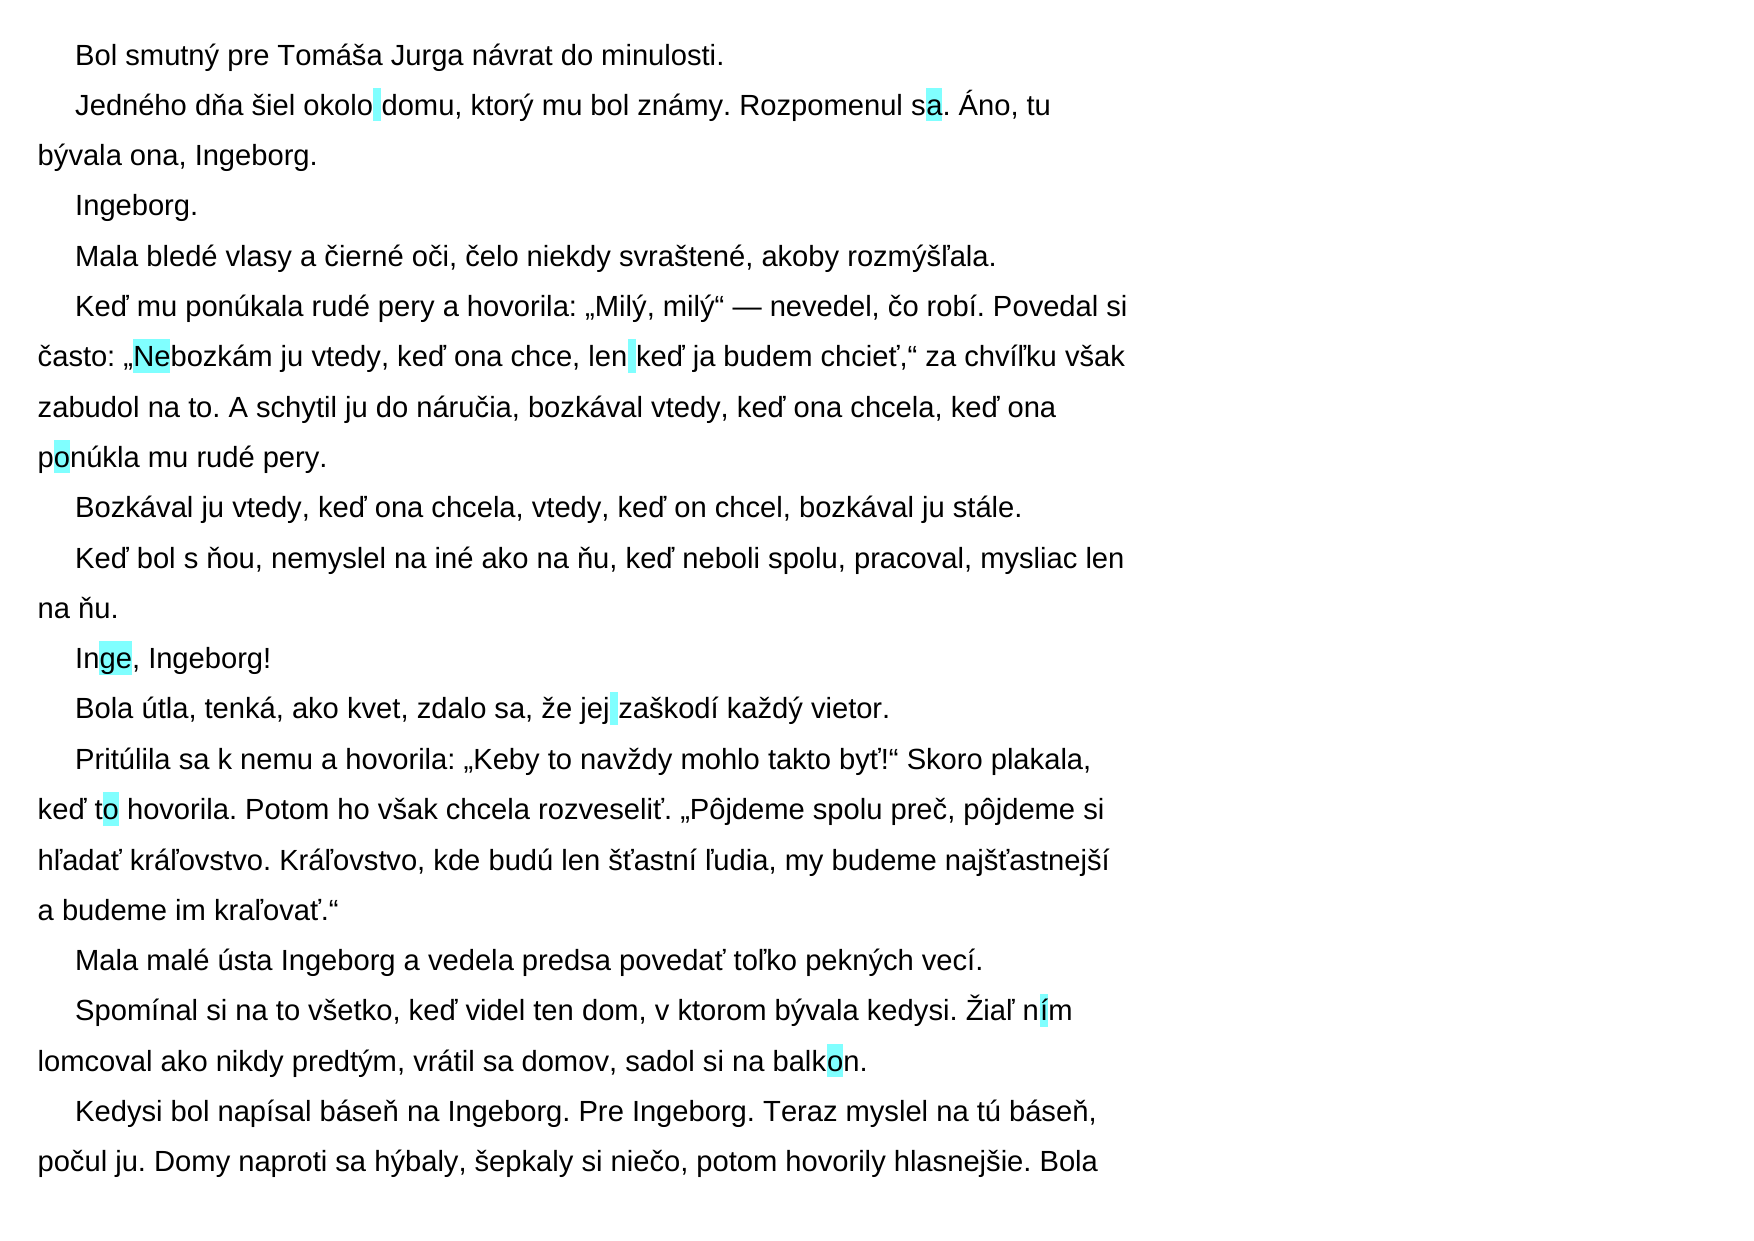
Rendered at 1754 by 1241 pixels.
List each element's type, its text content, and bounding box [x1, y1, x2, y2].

text Inge, Ingeborg! [37, 641, 1130, 675]
text Bola útla, tenká, ako kvet, zdalo sa, že jej zaškodí každý vietor. [37, 692, 1130, 725]
text Keď bol s ňou, nemyslel na iné ako na ňu, keď neboli spolu, pracoval, mysliac len na ňu. [37, 541, 1130, 624]
text Jedného dňa šiel okolo domu, ktorý mu bol známy. Rozpomenul sa. Áno, tu bývala ona, Ingeborg. [37, 88, 1130, 172]
text Bozkával ju vtedy, keď ona chcela, vtedy, keď on chcel, bozkával ju stále. [37, 490, 1130, 524]
text Ingeborg. [37, 188, 1130, 222]
text Keď mu ponúkala rudé pery a hovorila: „Milý, milý“ — nevedel, čo robí. Povedal si často: „Nebozkám ju vtedy, keď ona chce, len keď ja budem chcieť,“ za chvíľku však zabudol na to. A schytil ju do náručia, bozkával vtedy, keď ona chcela, keď ona ponúkla mu rudé pery. [37, 289, 1130, 473]
text Bol smutný pre Tomáša Jurga návrat do minulosti. [37, 37, 1130, 71]
text Mala bledé vlasy a čierné oči, čelo niekdy svraštené, akoby rozmýšľala. [37, 239, 1130, 272]
text Pritúlila sa k nemu a hovorila: „Keby to navždy mohlo takto byť!“ Skoro plakala, keď to hovorila. Potom ho však chcela rozveseliť. „Pôjdeme spolu preč, pôjdeme si hľadať kráľovstvo. Kráľovstvo, kde budú len šťastní ľudia, my budeme najšťastnejší a budeme im kraľovať.“ [37, 742, 1130, 926]
text Spomínal si na to všetko, keď videl ten dom, v ktorom bývala kedysi. Žiaľ ním lomcoval ako nikdy predtým, vrátil sa domov, sadol si na balkon. [37, 993, 1130, 1077]
text Mala malé ústa Ingeborg a vedela predsa povedať toľko pekných vecí. [37, 943, 1130, 977]
text Kedysi bol napísal báseň na Ingeborg. Pre Ingeborg. Teraz myslel na tú báseň, počul ju. Domy naproti sa hýbaly, šepkaly si niečo, potom hovorily hlasnejšie. Bola [37, 1094, 1130, 1178]
